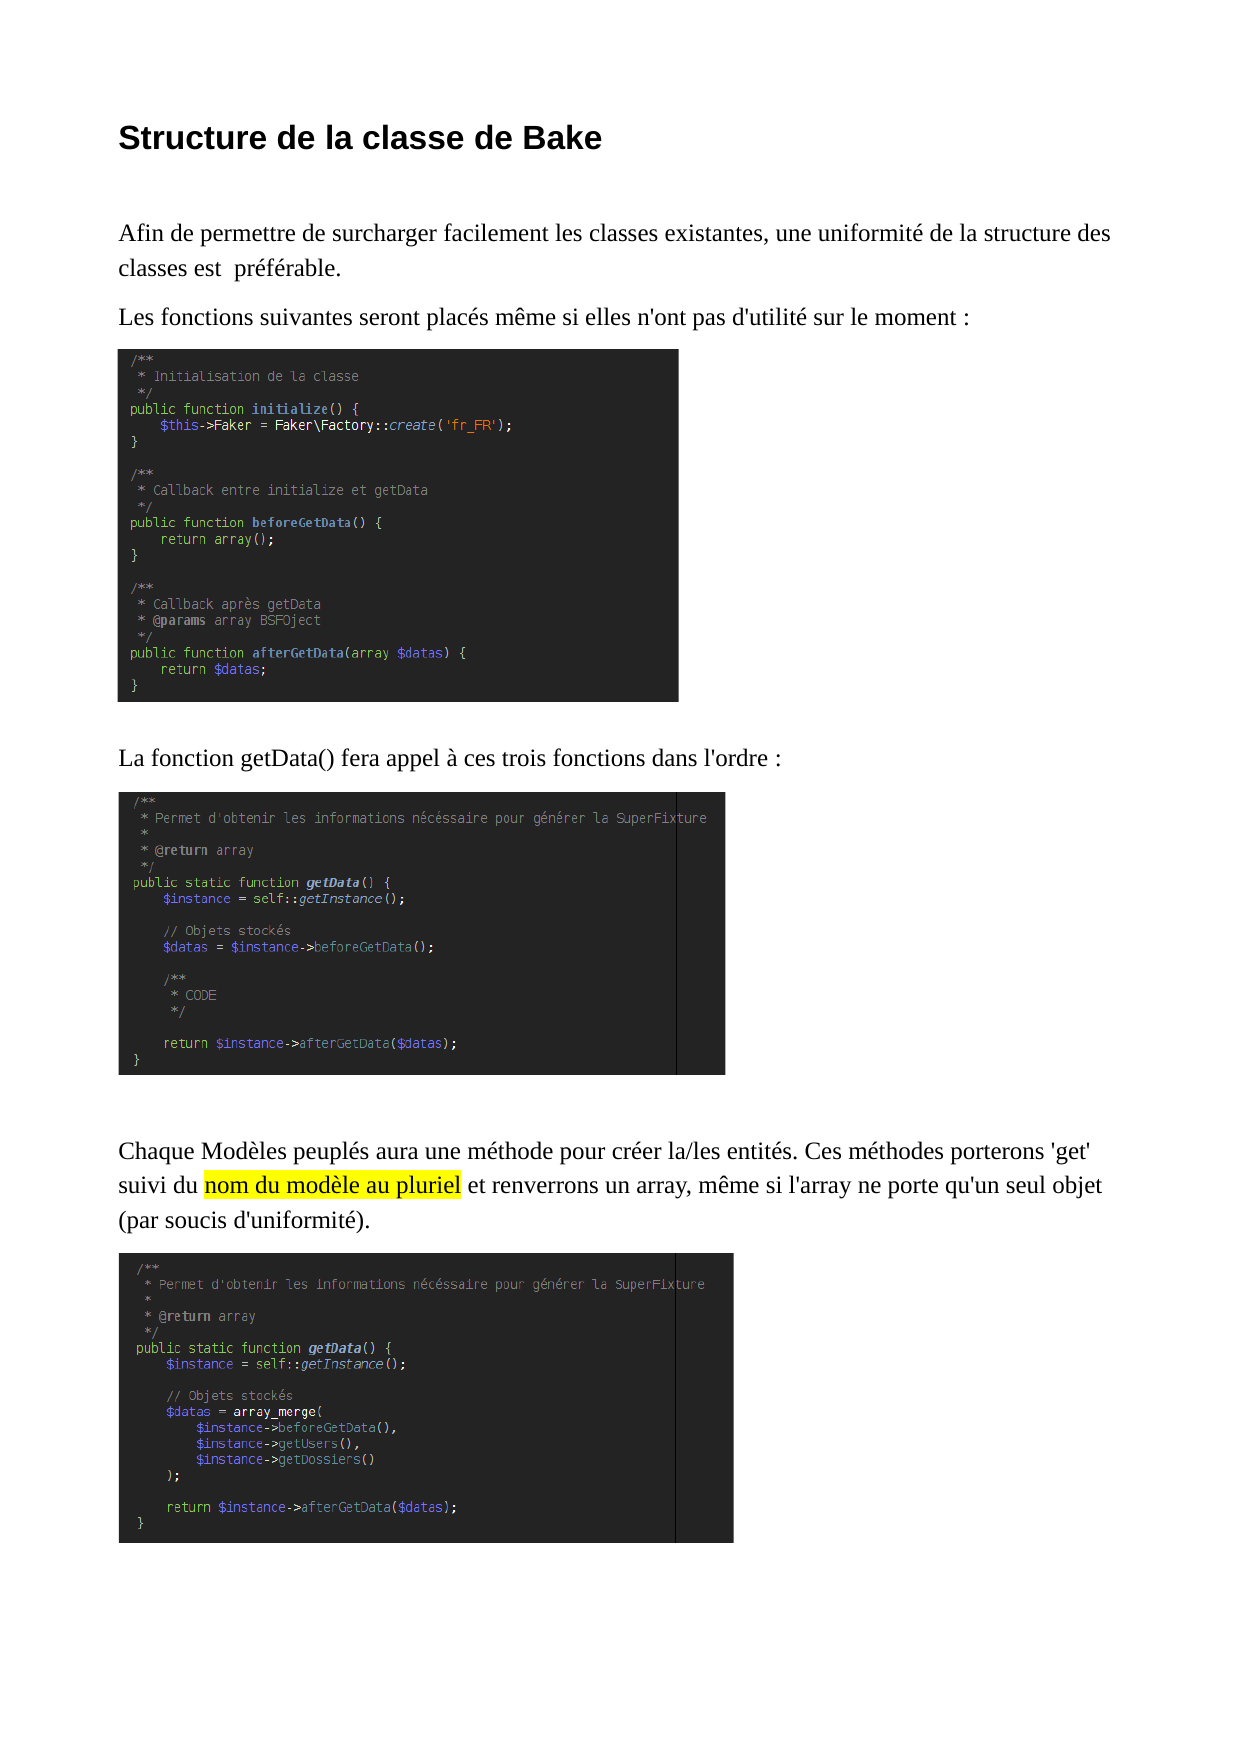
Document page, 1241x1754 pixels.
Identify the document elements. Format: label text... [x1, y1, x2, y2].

text Chaque Modèles peuplés aura une méthode pour créer la/les entités. Ces méthodes porterons 'get' suivi du nom du modèle au pluriel et renverrons un array, même si l'array ne porte qu'un seul objet (par soucis d'uniformité). [118, 1136, 1122, 1234]
picture [118, 792, 726, 1075]
subtitle Structure de la classe de Bake [118, 118, 1122, 157]
text La fonction getData() fera appel à ces trois fonctions dans l'ordre : [118, 743, 1122, 772]
picture [117, 349, 679, 702]
text Afin de permettre de surcharger facilement les classes existantes, une uniformité de la structure des classes est préférable. [118, 218, 1122, 282]
picture [118, 1253, 734, 1543]
text Les fonctions suivantes seront placés même si elles n'ont pas d'utilité sur le moment : [118, 302, 1122, 331]
